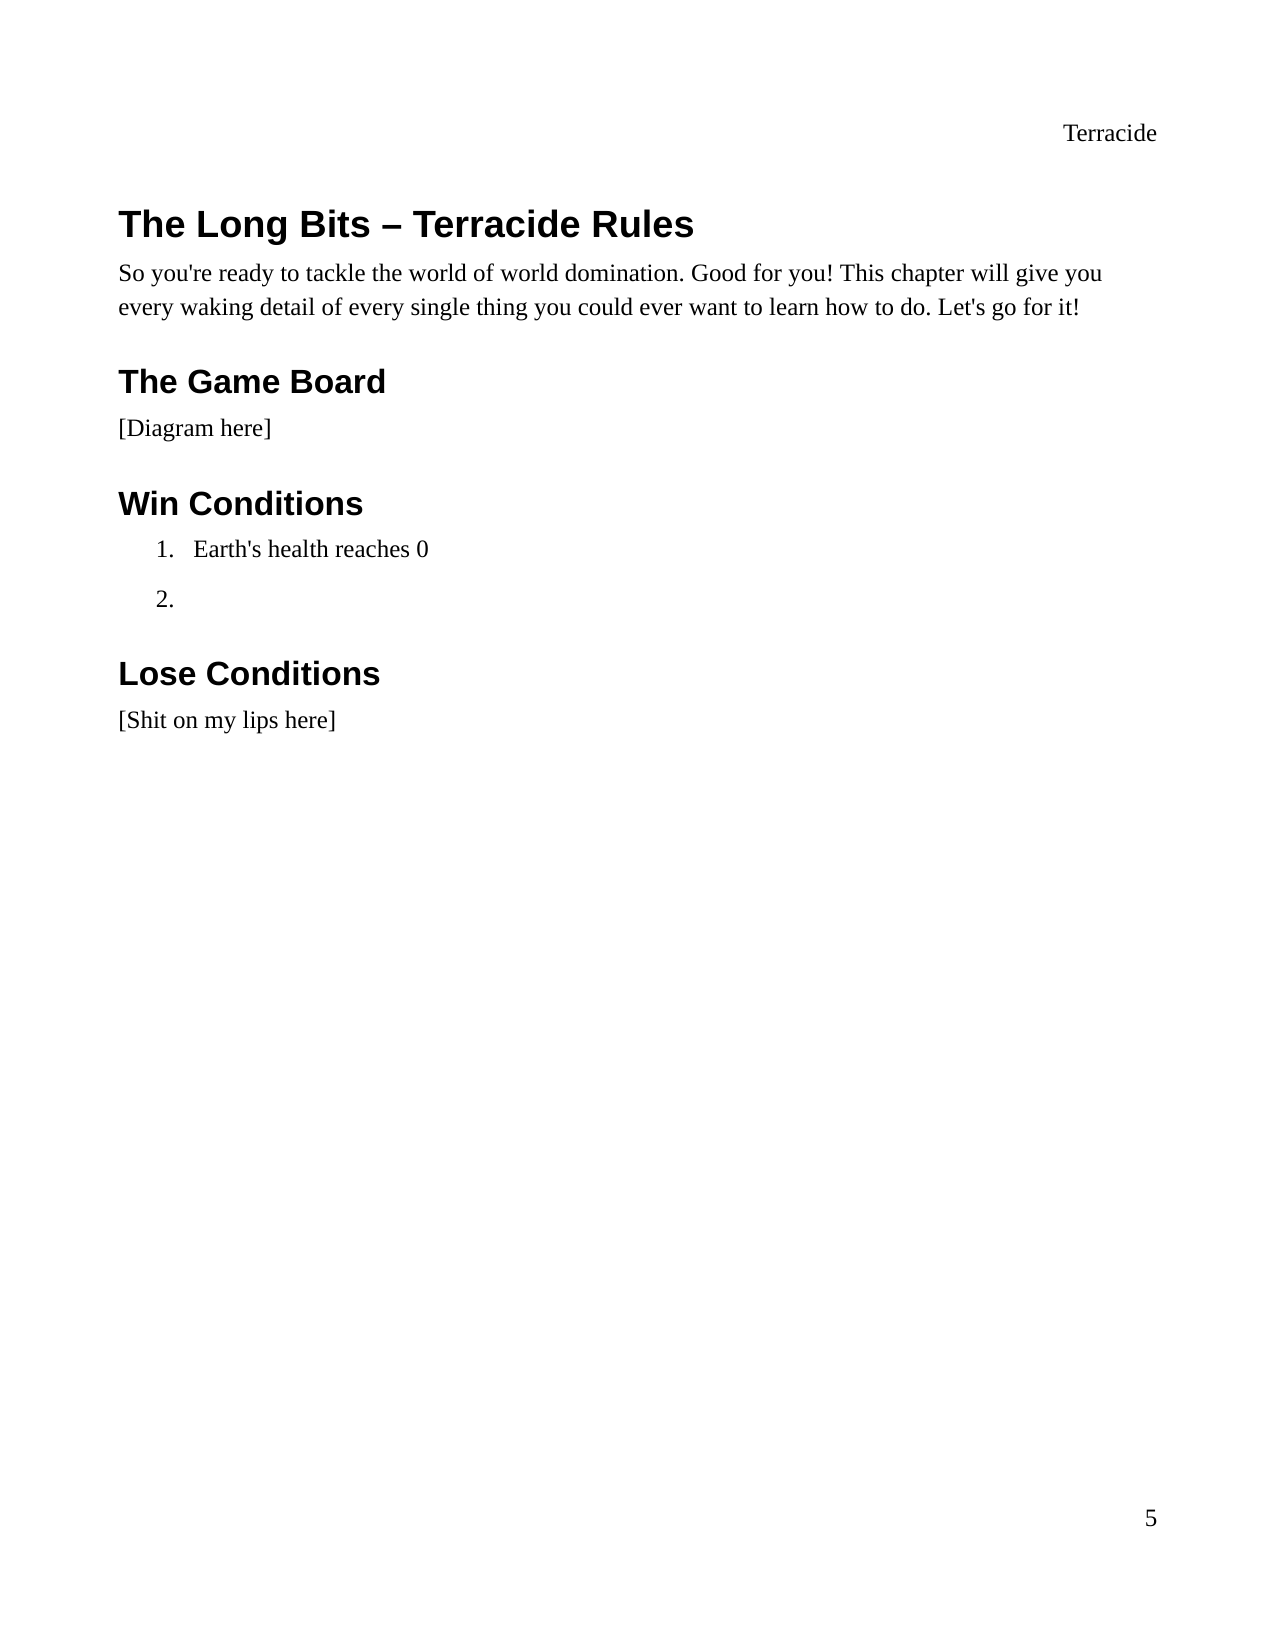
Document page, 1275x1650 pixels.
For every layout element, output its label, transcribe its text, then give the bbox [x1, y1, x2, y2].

subtitle Lose Conditions [118, 653, 1157, 692]
subtitle Win Conditions [118, 483, 1157, 522]
list Earth's health reaches 0 [156, 534, 1157, 563]
text [Diagram here] [118, 413, 1157, 442]
text [Shit on my lips here] [118, 705, 1157, 733]
text So you're ready to tackle the world of world domination. Good for you! This chapter will give you every waking detail of every single thing you could ever want to learn how to do. Let's go for it! [118, 258, 1157, 321]
subtitle The Long Bits – Terracide Rules [118, 202, 1157, 246]
subtitle The Game Board [118, 362, 1157, 401]
